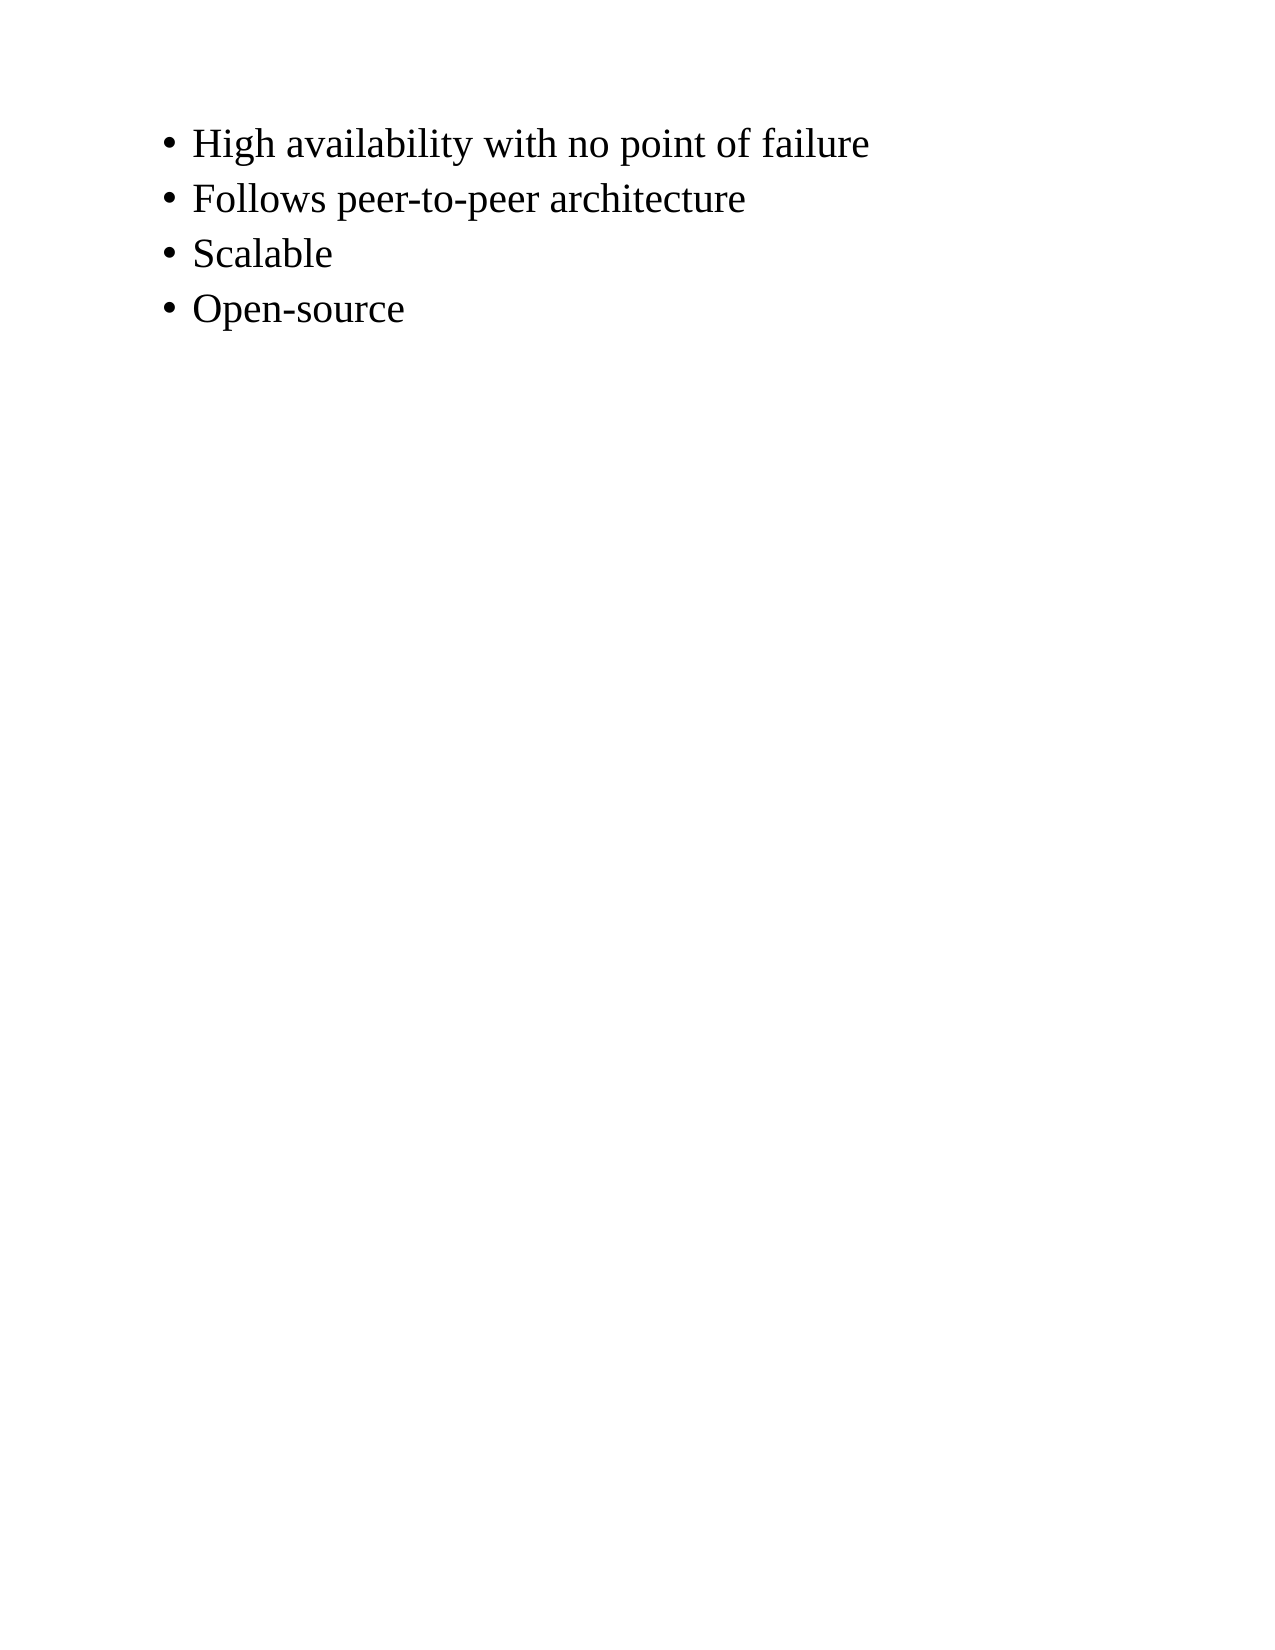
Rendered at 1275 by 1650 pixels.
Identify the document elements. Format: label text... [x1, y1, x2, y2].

list Scalable [162, 228, 1157, 277]
list Follows peer-to-peer architecture [162, 173, 1157, 221]
list High availability with no point of failure [162, 118, 1157, 166]
list Open-source [162, 284, 1157, 332]
